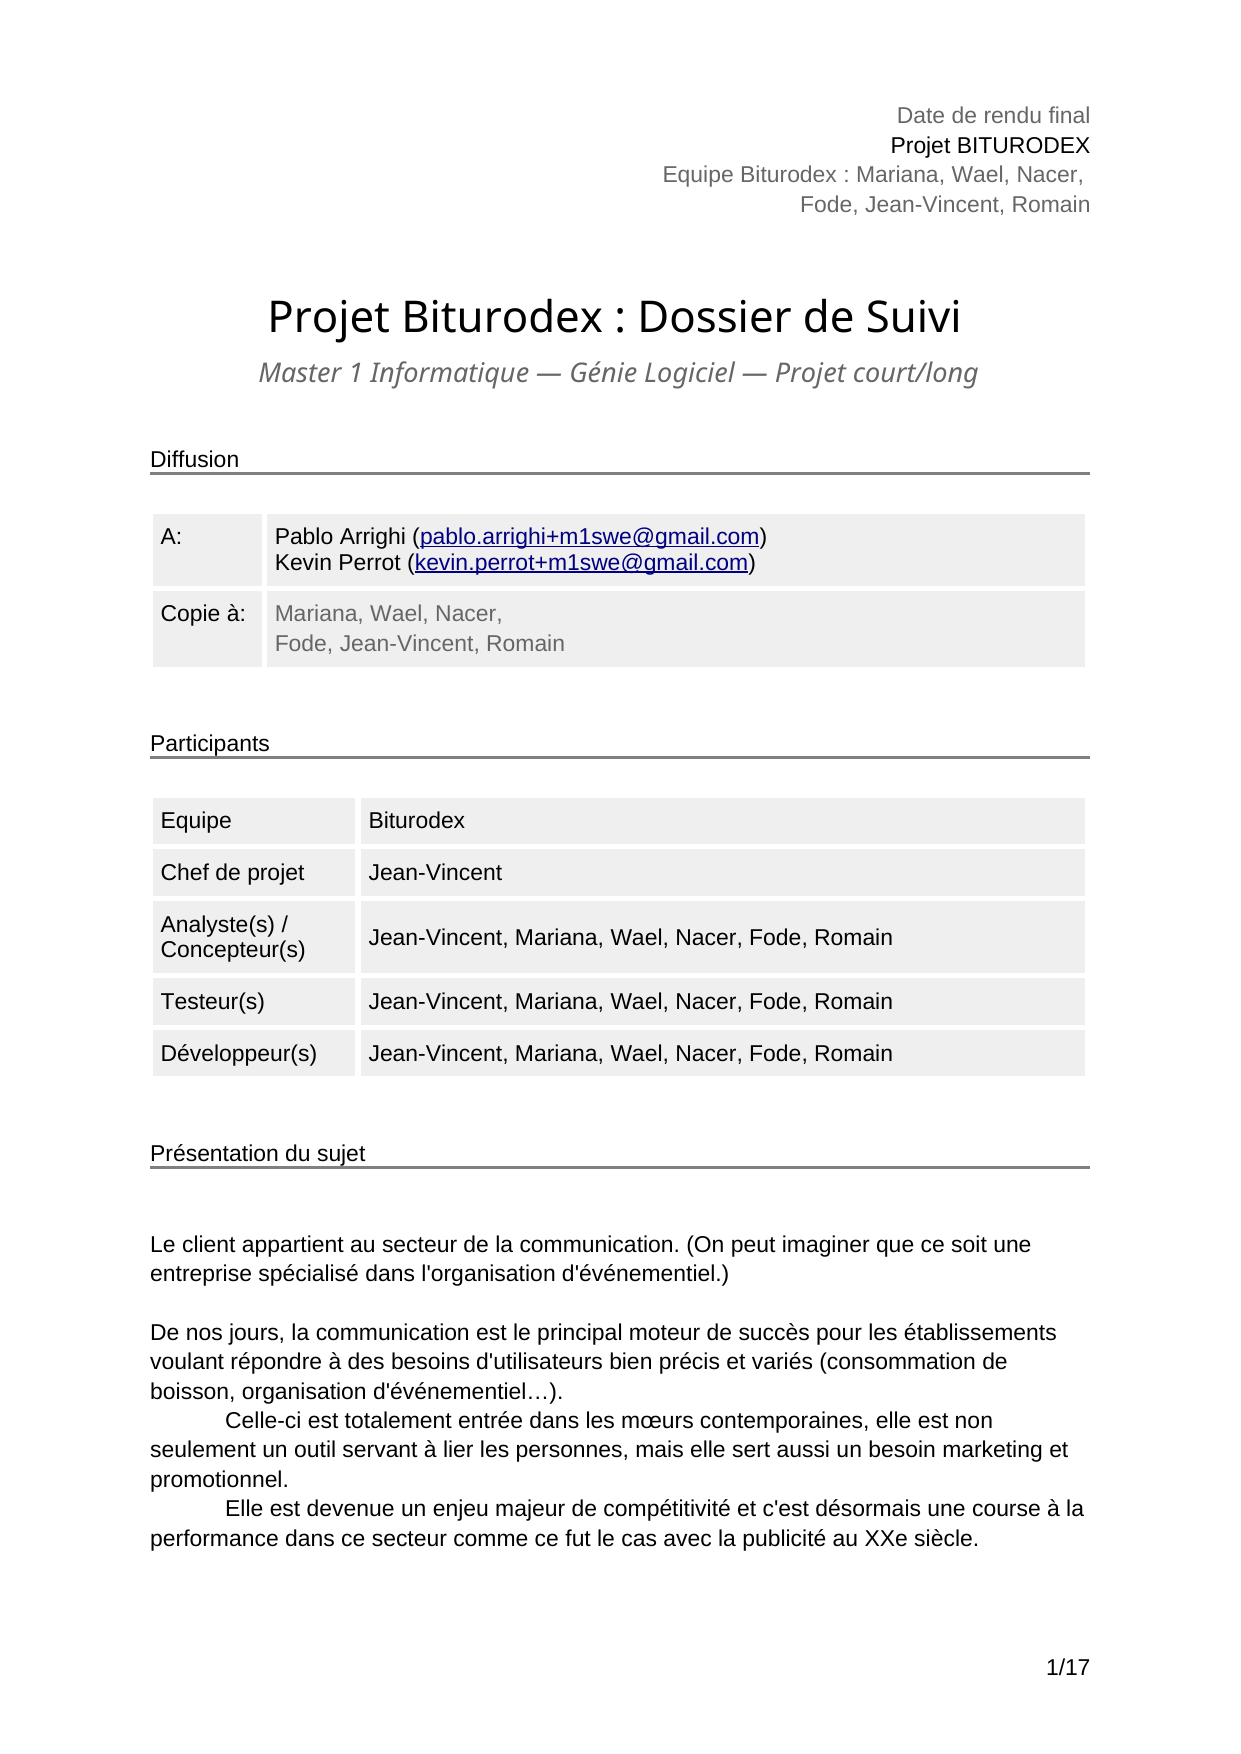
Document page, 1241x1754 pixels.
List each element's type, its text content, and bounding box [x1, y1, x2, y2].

table_cell Jean-Vincent [361, 849, 1085, 896]
text De nos jours, la communication est le principal moteur de succès pour les établissements voulant répondre à des besoins d'utilisateurs bien précis et variés (consommation de boisson, organisation d'événementiel…). [150, 1320, 1090, 1404]
table_cell Analyste(s) / Concepteur(s) [153, 901, 355, 973]
table_header Biturodex [361, 798, 1085, 844]
text Le client appartient au secteur de la communication. (On peut imaginer que ce soit une entreprise spécialisé dans l'organisation d'événementiel.) [150, 1232, 1090, 1287]
table_cell Copie à: [153, 591, 262, 667]
table_header Equipe [153, 798, 355, 844]
subtitle Master 1 Informatique — Génie Logiciel — Projet court/long [150, 354, 1090, 391]
table_cell Jean-Vincent, Mariana, Wael, Nacer, Fode, Romain [361, 901, 1085, 973]
text Participants [150, 731, 1090, 756]
table_cell Développeur(s) [153, 1030, 355, 1076]
table_cell Jean-Vincent, Mariana, Wael, Nacer, Fode, Romain [361, 1030, 1085, 1076]
text Elle est devenue un enjeu majeur de compétitivité et c'est désormais une course à la performance dans ce secteur comme ce fut le cas avec la publicité au XXe siècle. [150, 1496, 1090, 1551]
table_cell Jean-Vincent, Mariana, Wael, Nacer, Fode, Romain [361, 978, 1085, 1025]
text Présentation du sujet [150, 1140, 1090, 1166]
table_cell Testeur(s) [153, 978, 355, 1025]
table_cell Chef de projet [153, 849, 355, 896]
table_header Pablo Arrighi (pablo.arrighi+m1swe@gmail.com) Kevin Perrot (kevin.perrot+m1swe@gmail.com) [267, 514, 1085, 586]
title Projet Biturodex : Dossier de Suivi [150, 285, 1090, 345]
table_cell Mariana, Wael, Nacer, Fode, Jean-Vincent, Romain [267, 591, 1085, 667]
text Diffusion [150, 446, 1090, 472]
table_header A: [153, 514, 262, 586]
text Celle-ci est totalement entrée dans les mœurs contemporaines, elle est non seulement un outil servant à lier les personnes, mais elle sert aussi un besoin marketing et promotionnel. [150, 1408, 1090, 1492]
